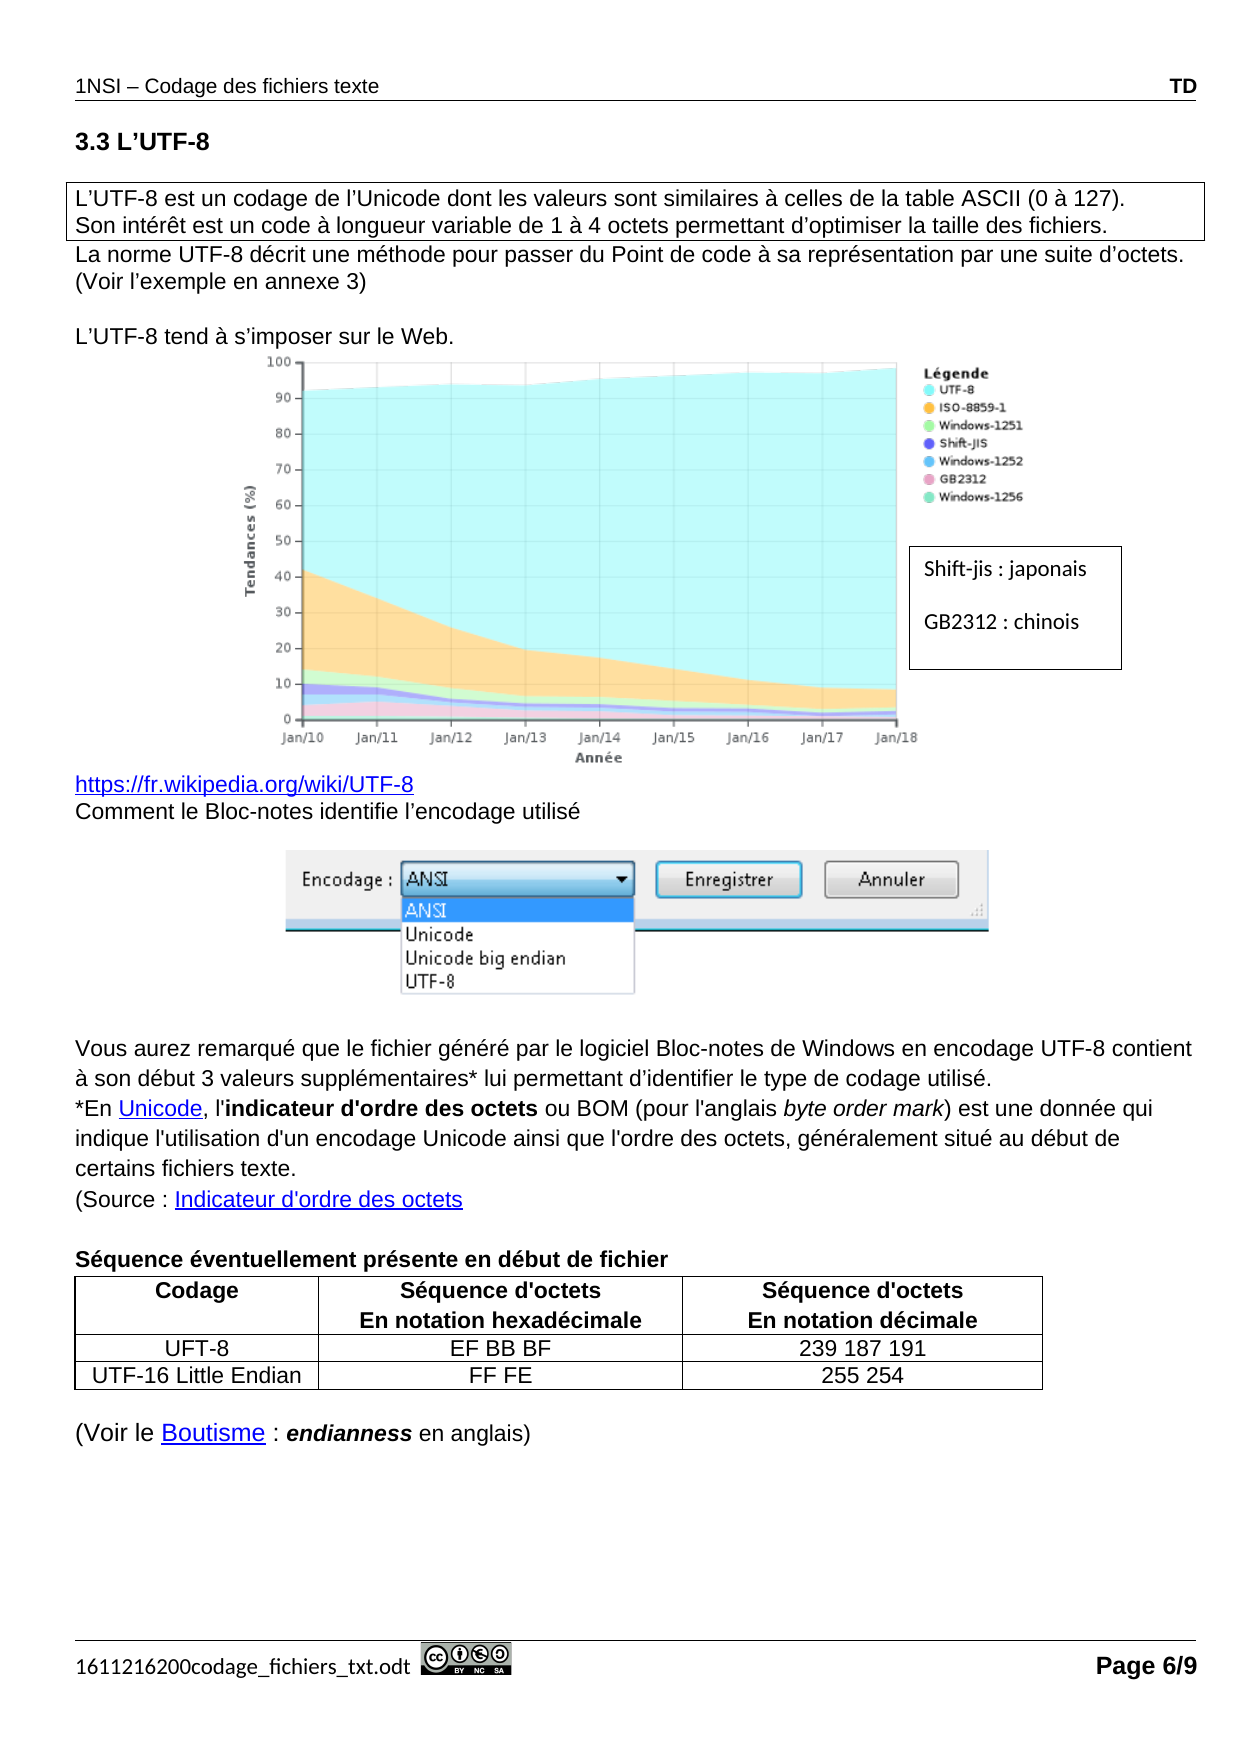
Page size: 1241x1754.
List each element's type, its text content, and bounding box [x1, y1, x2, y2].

text Shift-jis : japonais [924, 554, 1107, 582]
table_cell FF FE [319, 1362, 682, 1389]
table_cell EF BB BF [319, 1335, 682, 1361]
text GB2312 : chinois [924, 607, 1107, 635]
table_header Codage [76, 1277, 318, 1334]
text L’UTF-8 tend à s’imposer sur le Web. [75, 323, 1196, 349]
text *En Unicode, l'indicateur d'ordre des octets ou BOM (pour l'anglais byte order mark) est une donnée qui indique l'utilisation d'un encodage Unicode ainsi que l'ordre des octets, généralement situé au début de certains fichiers texte. [75, 1095, 1196, 1182]
text https://fr.wikipedia.org/wiki/UTF-8 [75, 771, 1196, 798]
text L’UTF-8 est un codage de l’Unicode dont les valeurs sont similaires à celles de la table ASCII (0 à 127). [67, 183, 1204, 209]
text (Voir le Boutisme : endianness en anglais) [75, 1418, 1196, 1447]
table_cell 239 187 191 [683, 1335, 1042, 1361]
text Son intérêt est un code à longueur variable de 1 à 4 octets permettant d’optimiser la taille des fichiers. [67, 209, 1204, 240]
table_header Séquence d'octets En notation hexadécimale [319, 1277, 682, 1334]
text Vous aurez remarqué que le fichier généré par le logiciel Bloc-notes de Windows en encodage UTF-8 contient à son début 3 valeurs supplémentaires* lui permettant d’identifier le type de codage utilisé. [75, 1034, 1196, 1091]
picture [420, 1642, 512, 1675]
text 3.3 L’UTF-8 [75, 127, 1196, 156]
text (Source : Indicateur d'ordre des octets [75, 1186, 1196, 1212]
table_cell 255 254 [683, 1362, 1042, 1389]
table_header Séquence d'octets En notation décimale [683, 1277, 1042, 1334]
text La norme UTF-8 décrit une méthode pour passer du Point de code à sa représentation par une suite d’octets. (Voir l’exemple en annexe 3) [75, 241, 1196, 294]
picture [237, 349, 1034, 772]
text Comment le Bloc-notes identifie l’encodage utilisé [75, 798, 1196, 824]
text Séquence éventuellement présente en début de fichier [75, 1246, 1196, 1272]
table_cell UTF-16 Little Endian [76, 1362, 318, 1389]
picture [285, 850, 989, 1009]
table_cell UFT-8 [76, 1335, 318, 1361]
